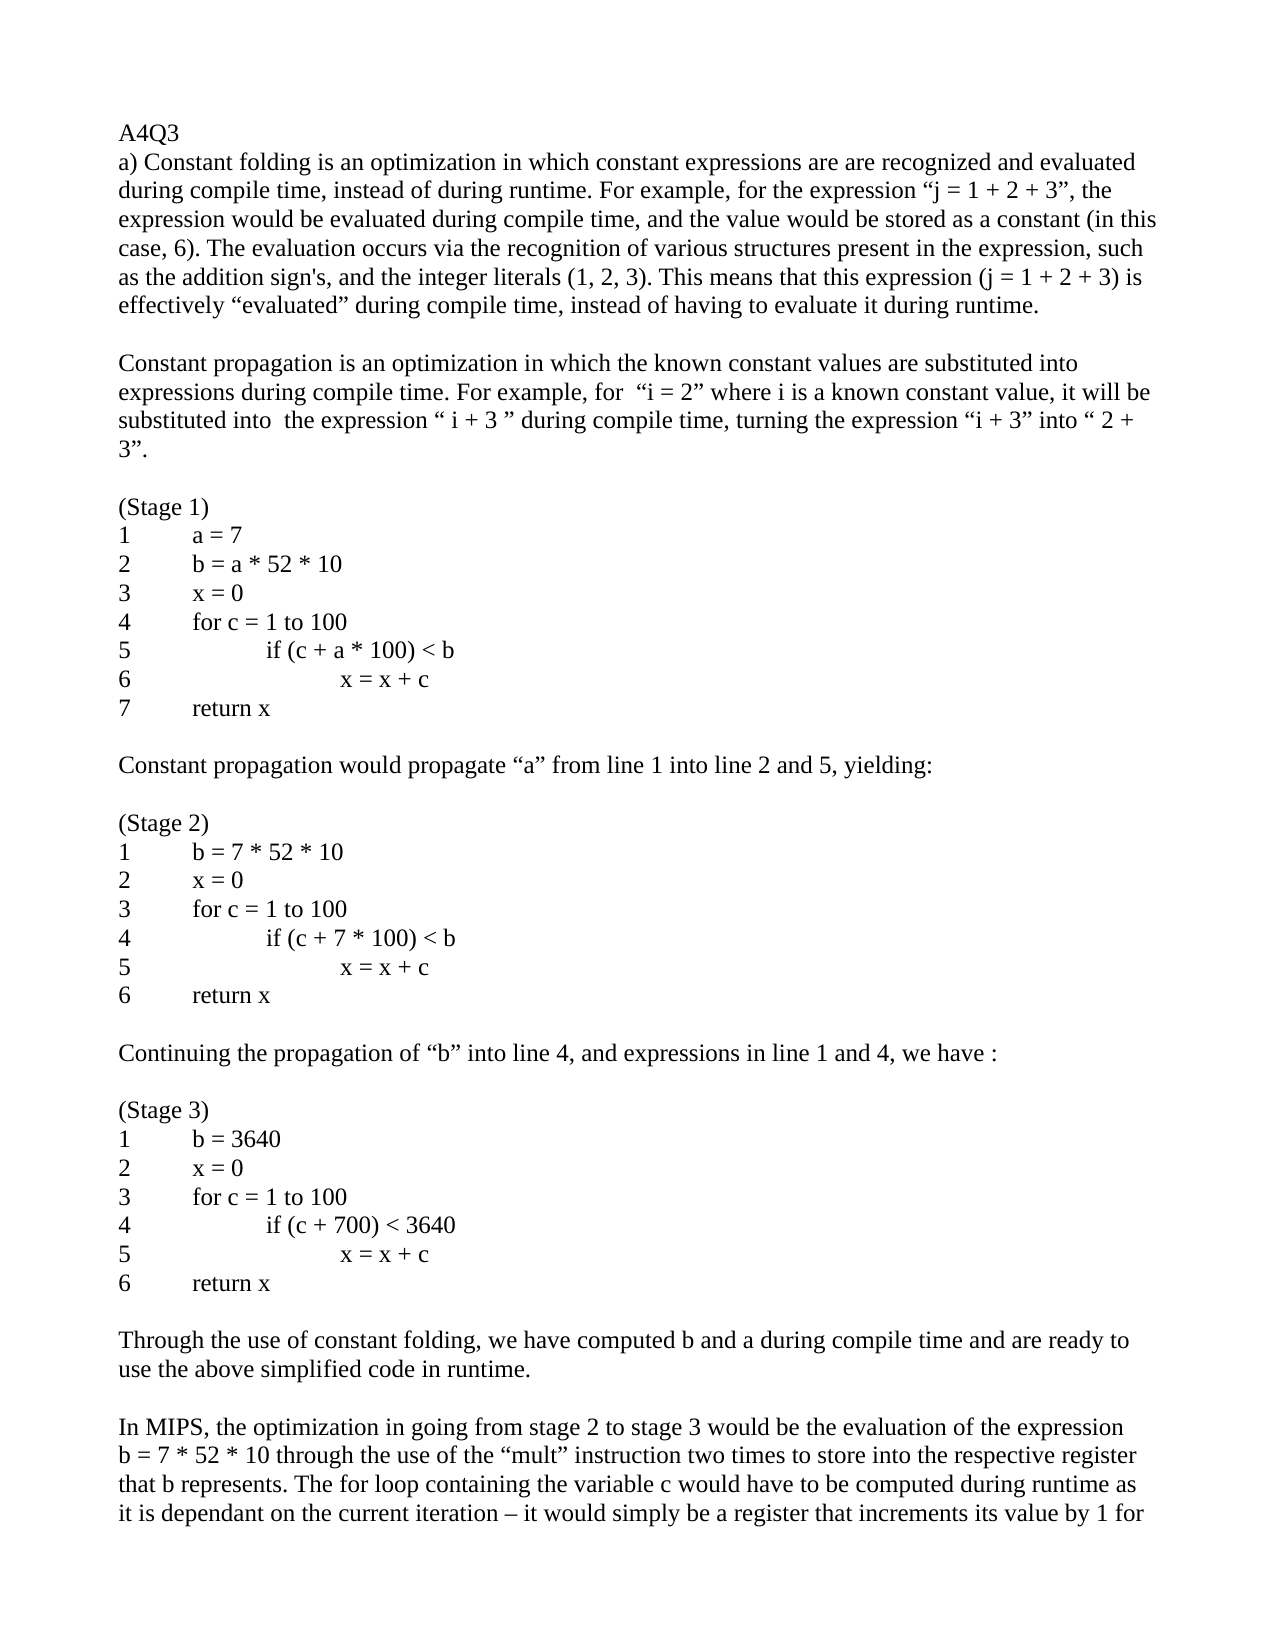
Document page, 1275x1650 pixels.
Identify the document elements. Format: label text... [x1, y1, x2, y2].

text 6 return x [118, 1268, 1157, 1297]
text Continuing the propagation of “b” into line 4, and expressions in line 1 and 4, we have : [118, 1038, 1157, 1067]
text Through the use of constant folding, we have computed b and a during compile time and are ready to use the above simplified code in runtime. [118, 1326, 1157, 1383]
text 2 x = 0 [118, 1153, 1157, 1182]
text In MIPS, the optimization in going from stage 2 to stage 3 would be the evaluation of the expression [118, 1412, 1157, 1441]
text 2 b = a * 52 * 10 [118, 549, 1157, 578]
text Constant propagation is an optimization in which the known constant values are substituted into expressions during compile time. For example, for “i = 2” where i is a known constant value, it will be substituted into the expression “ i + 3 ” during compile time, turning the expression “i + 3” into “ 2 + 3”. [118, 348, 1157, 463]
text (Stage 1) [118, 492, 1157, 521]
text Constant propagation would propagate “a” from line 1 into line 2 and 5, yielding: [118, 751, 1157, 779]
text 2 x = 0 [118, 866, 1157, 894]
text 7 return x [118, 693, 1157, 722]
text 4 for c = 1 to 100 [118, 607, 1157, 636]
text 3 for c = 1 to 100 [118, 1182, 1157, 1211]
text 5 x = x + c [118, 952, 1157, 981]
text 1 a = 7 [118, 521, 1157, 549]
text b = 7 * 52 * 10 through the use of the “mult” instruction two times to store into the respective register that b represents. The for loop containing the variable c would have to be computed during runtime as it is dependant on the current iteration – it would simply be a register that increments its value by 1 for [118, 1441, 1157, 1527]
text 3 for c = 1 to 100 [118, 894, 1157, 923]
text 4 if (c + 7 * 100) < b [118, 923, 1157, 952]
text 6 return x [118, 981, 1157, 1009]
text a) Constant folding is an optimization in which constant expressions are are recognized and evaluated during compile time, instead of during runtime. For example, for the expression “j = 1 + 2 + 3”, the expression would be evaluated during compile time, and the value would be stored as a constant (in this case, 6). The evaluation occurs via the recognition of various structures present in the expression, such as the addition sign's, and the integer literals (1, 2, 3). This means that this expression (j = 1 + 2 + 3) is effectively “evaluated” during compile time, instead of having to evaluate it during runtime. [118, 147, 1157, 319]
text 1 b = 3640 [118, 1124, 1157, 1153]
text 1 b = 7 * 52 * 10 [118, 837, 1157, 866]
text (Stage 3) [118, 1096, 1157, 1124]
text A4Q3 [118, 118, 1157, 147]
text 5 x = x + c [118, 1239, 1157, 1268]
text 3 x = 0 [118, 578, 1157, 607]
text 6 x = x + c [118, 664, 1157, 693]
text 4 if (c + 700) < 3640 [118, 1211, 1157, 1239]
text (Stage 2) [118, 808, 1157, 837]
text 5 if (c + a * 100) < b [118, 636, 1157, 664]
